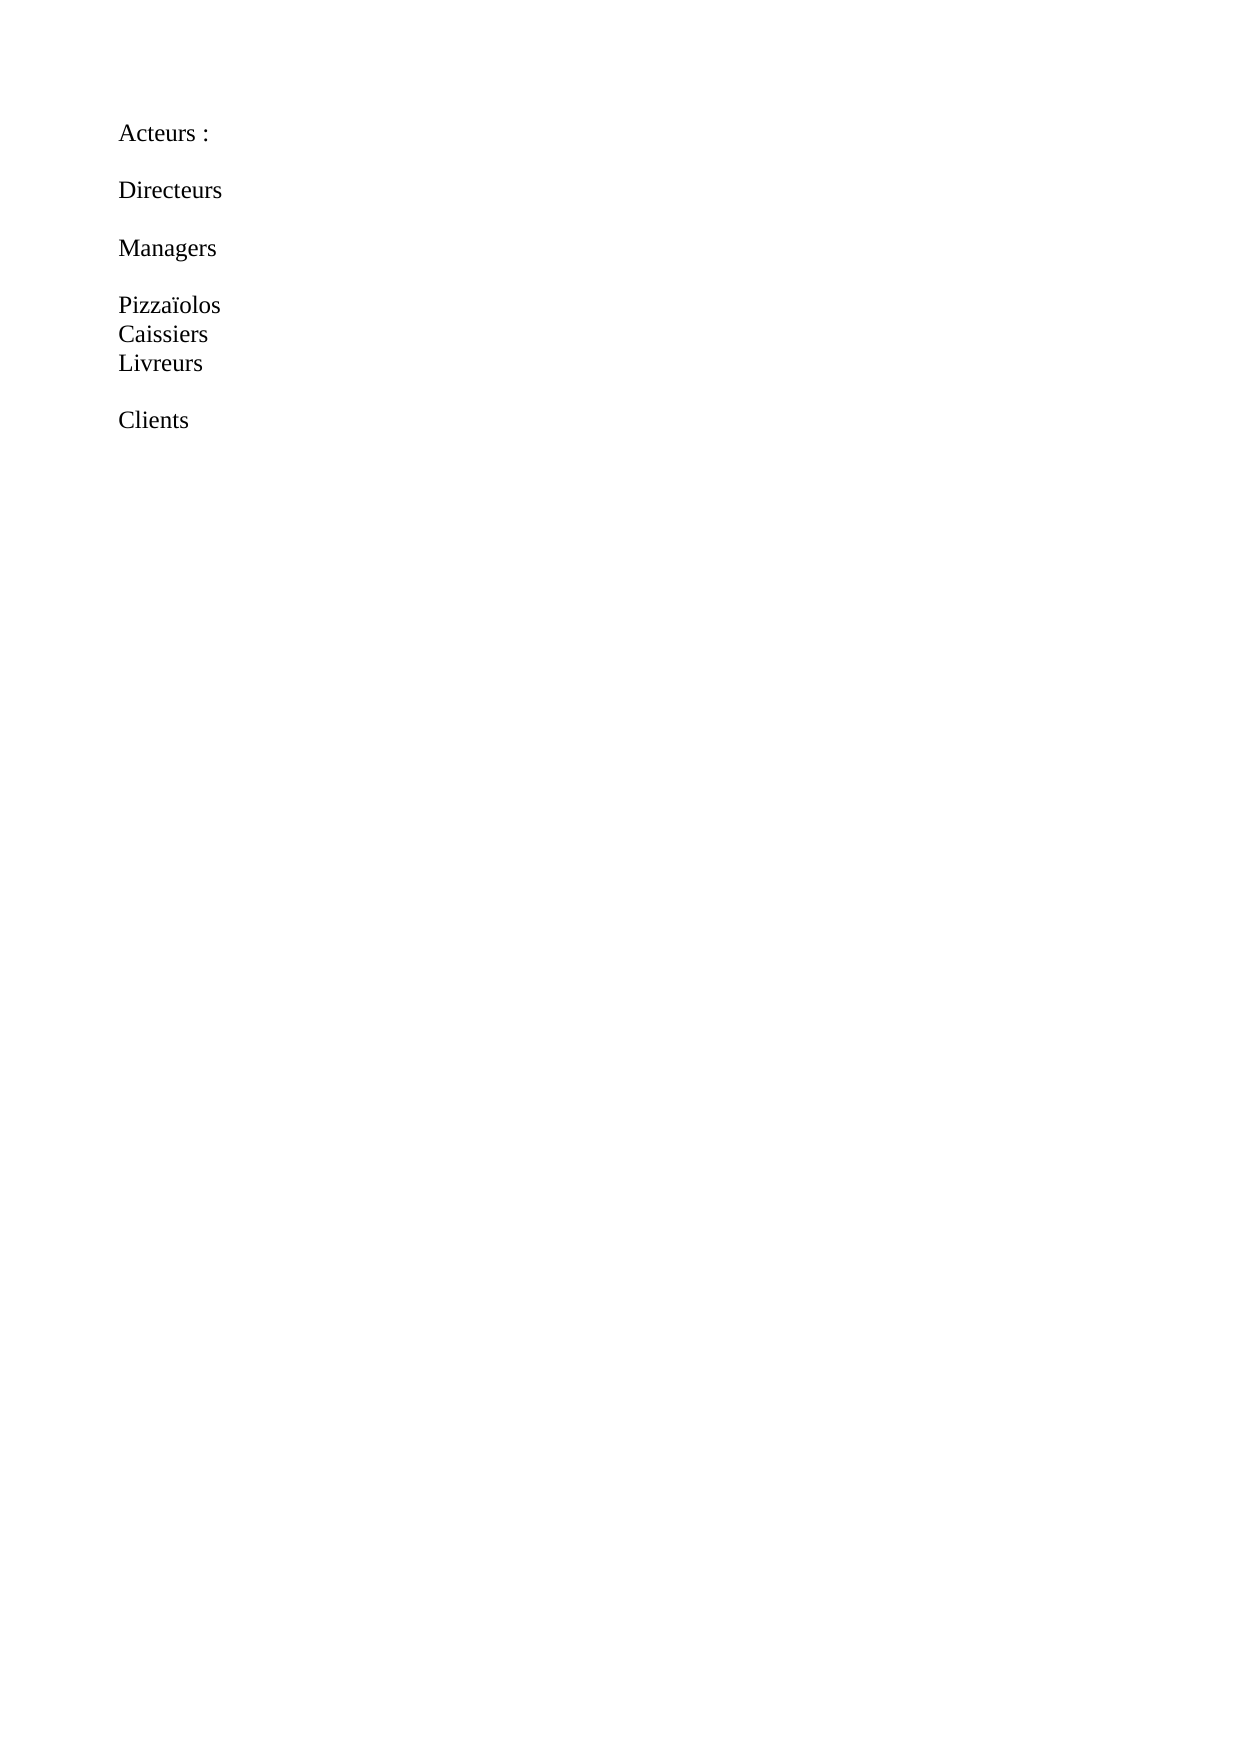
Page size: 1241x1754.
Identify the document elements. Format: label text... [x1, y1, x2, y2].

text Clients [118, 406, 1122, 434]
text Caissiers [118, 319, 1122, 348]
text Acteurs : [118, 118, 1122, 147]
text Managers [118, 233, 1122, 262]
text Pizzaïolos [118, 291, 1122, 319]
text Livreurs [118, 348, 1122, 377]
text Directeurs [118, 176, 1122, 204]
